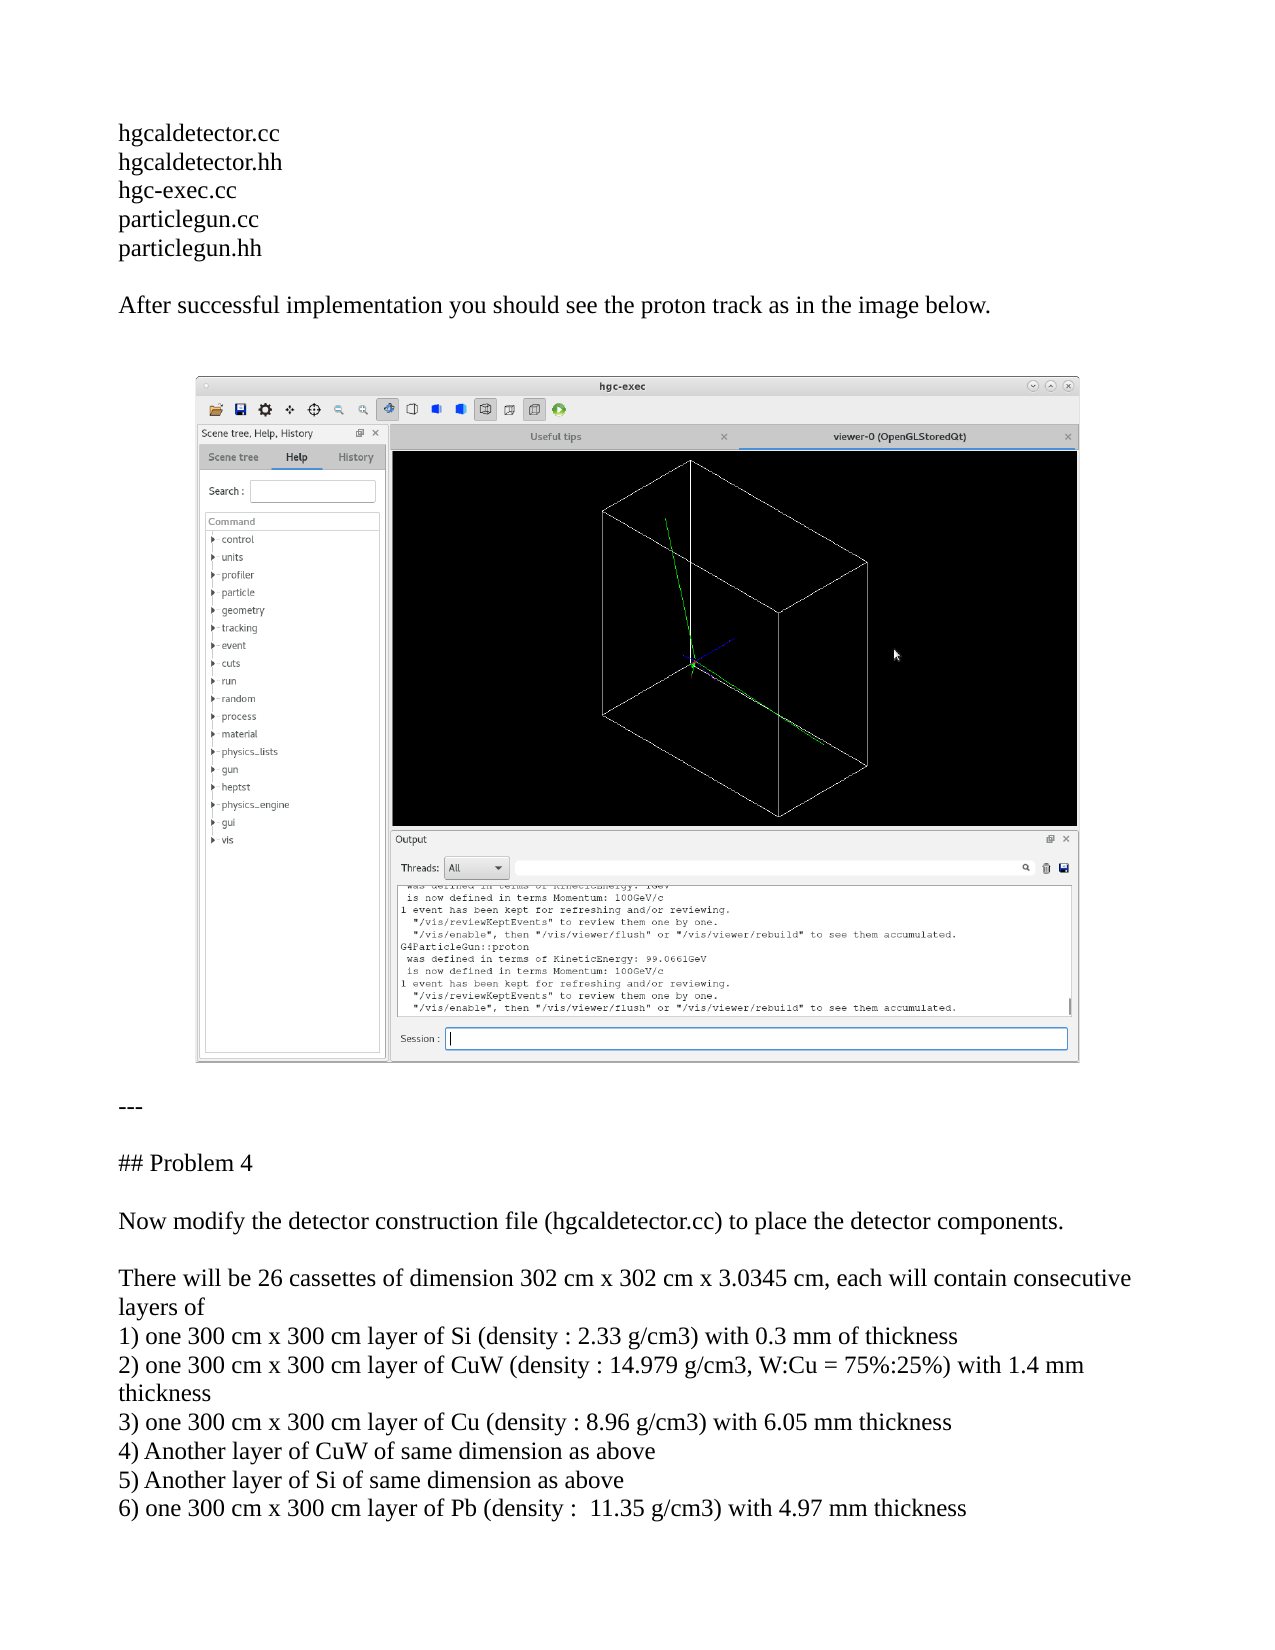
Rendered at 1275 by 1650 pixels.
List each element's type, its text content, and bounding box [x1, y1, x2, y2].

text After successful implementation you should see the proton track as in the image below. [118, 291, 1157, 319]
text hgc-exec.cc [118, 176, 1157, 204]
text particlegun.hh [118, 233, 1157, 262]
text There will be 26 cassettes of dimension 302 cm x 302 cm x 3.0345 cm, each will contain consecutive layers of [118, 1263, 1157, 1321]
text 6) one 300 cm x 300 cm layer of Pb (density : 11.35 g/cm3) with 4.97 mm thickness [118, 1493, 1157, 1522]
text Now modify the detector construction file (hgcaldetector.cc) to place the detector components. [118, 1206, 1157, 1235]
text 4) Another layer of CuW of same dimension as above [118, 1436, 1157, 1465]
text 5) Another layer of Si of same dimension as above [118, 1465, 1157, 1493]
text 1) one 300 cm x 300 cm layer of Si (density : 2.33 g/cm3) with 0.3 mm of thickness [118, 1321, 1157, 1350]
text particlegun.cc [118, 204, 1157, 233]
text ## Problem 4 [118, 1148, 1157, 1177]
text hgcaldetector.cc [118, 118, 1157, 147]
text 2) one 300 cm x 300 cm layer of CuW (density : 14.979 g/cm3, W:Cu = 75%:25%) with 1.4 mm thickness [118, 1350, 1157, 1407]
text 3) one 300 cm x 300 cm layer of Cu (density : 8.96 g/cm3) with 6.05 mm thickness [118, 1407, 1157, 1436]
picture [195, 376, 1080, 1063]
text --- [118, 1091, 1157, 1120]
text hgcaldetector.hh [118, 147, 1157, 176]
